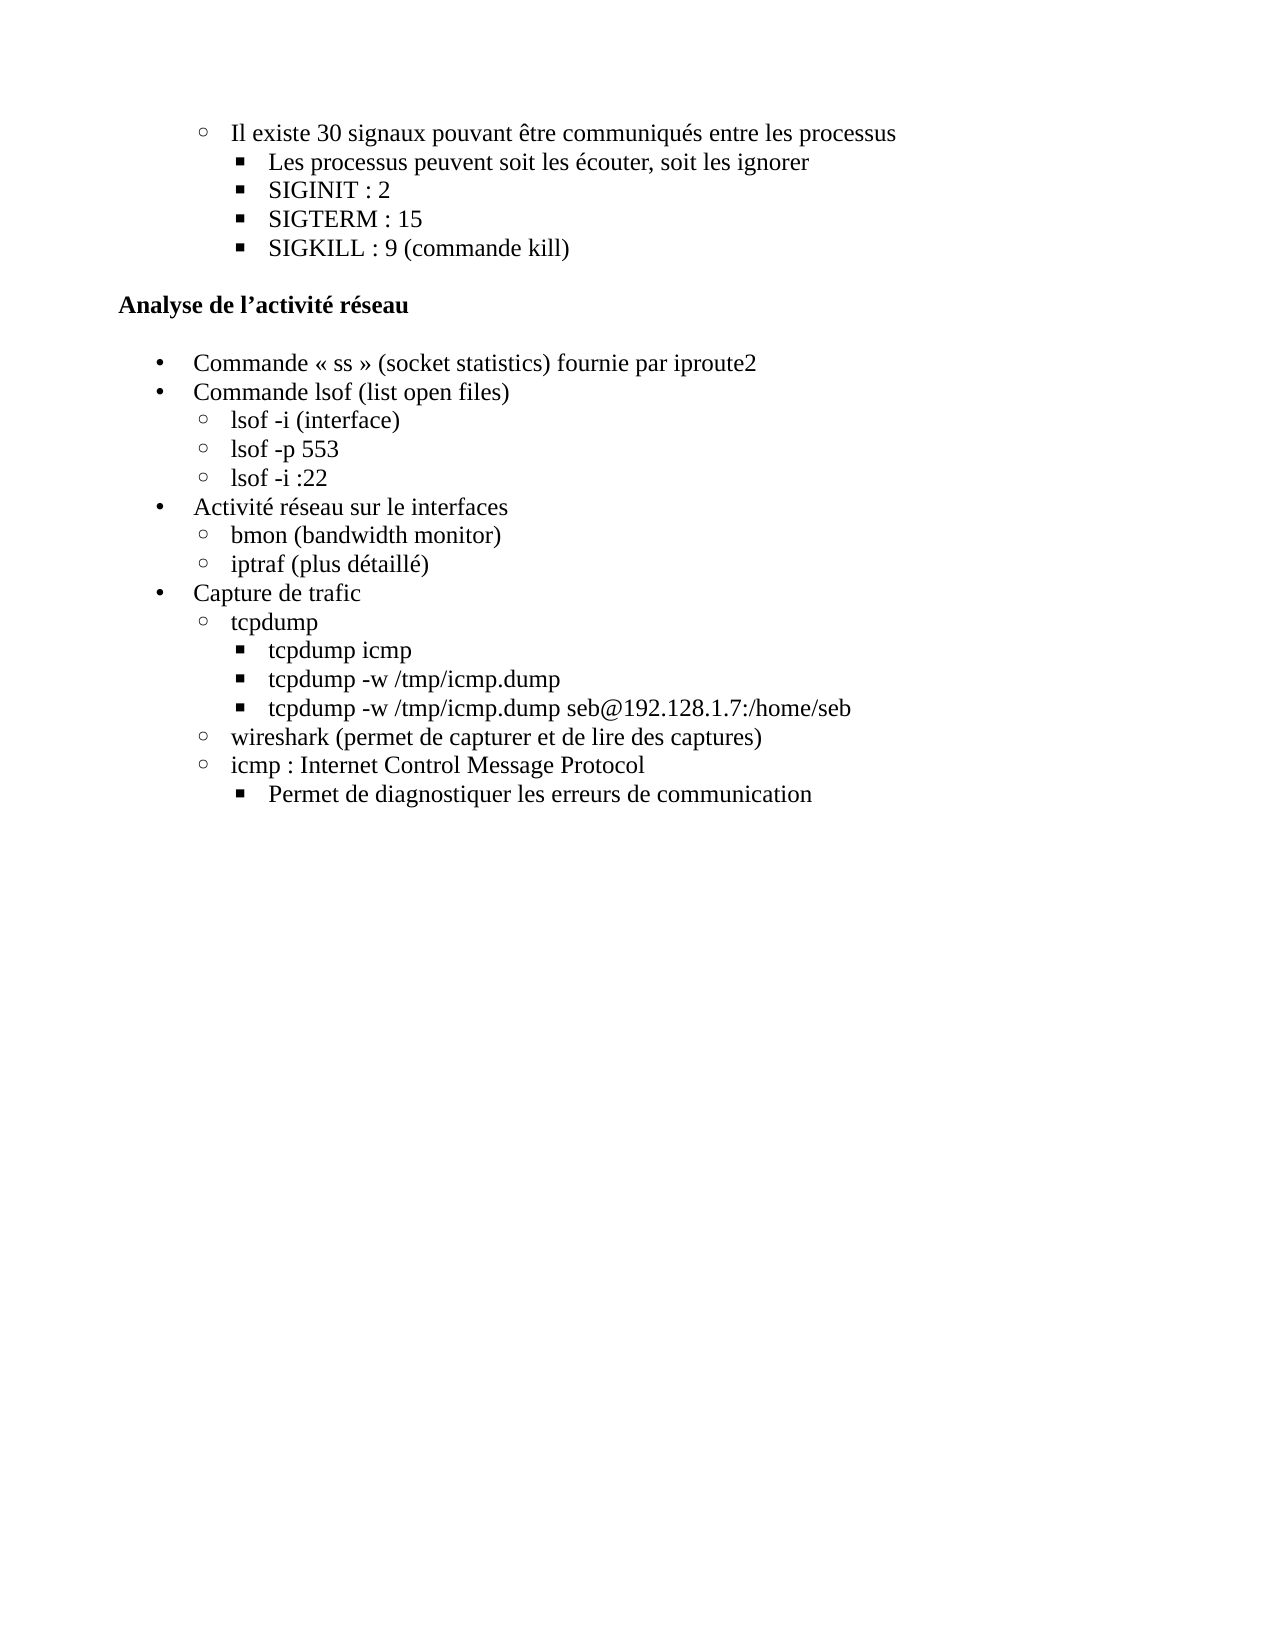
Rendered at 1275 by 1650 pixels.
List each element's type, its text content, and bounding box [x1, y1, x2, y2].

list Permet de diagnostiquer les erreurs de communication [231, 779, 1157, 808]
list Les processus peuvent soit les écouter, soit les ignorer [231, 147, 1157, 176]
list Activité réseau sur le interfaces [156, 492, 1157, 521]
list tcpdump [193, 607, 1157, 636]
list iptraf (plus détaillé) [193, 549, 1157, 578]
list Il existe 30 signaux pouvant être communiqués entre les processus [193, 118, 1157, 147]
list wireshark (permet de capturer et de lire des captures) [193, 722, 1157, 751]
list SIGKILL : 9 (commande kill) [231, 233, 1157, 262]
list SIGINIT : 2 [231, 176, 1157, 204]
text Analyse de l’activité réseau [118, 291, 1157, 319]
list Capture de trafic [156, 578, 1157, 607]
list Commande « ss » (socket statistics) fournie par iproute2 [156, 348, 1157, 377]
list tcpdump icmp [231, 636, 1157, 664]
list tcpdump -w /tmp/icmp.dump [231, 664, 1157, 693]
list lsof -p 553 [193, 434, 1157, 463]
list bmon (bandwidth monitor) [193, 521, 1157, 549]
list lsof -i (interface) [193, 406, 1157, 434]
list Commande lsof (list open files) [156, 377, 1157, 406]
list lsof -i :22 [193, 463, 1157, 492]
list icmp : Internet Control Message Protocol [193, 751, 1157, 779]
list SIGTERM : 15 [231, 204, 1157, 233]
list tcpdump -w /tmp/icmp.dump seb@192.128.1.7:/home/seb [231, 693, 1157, 722]
